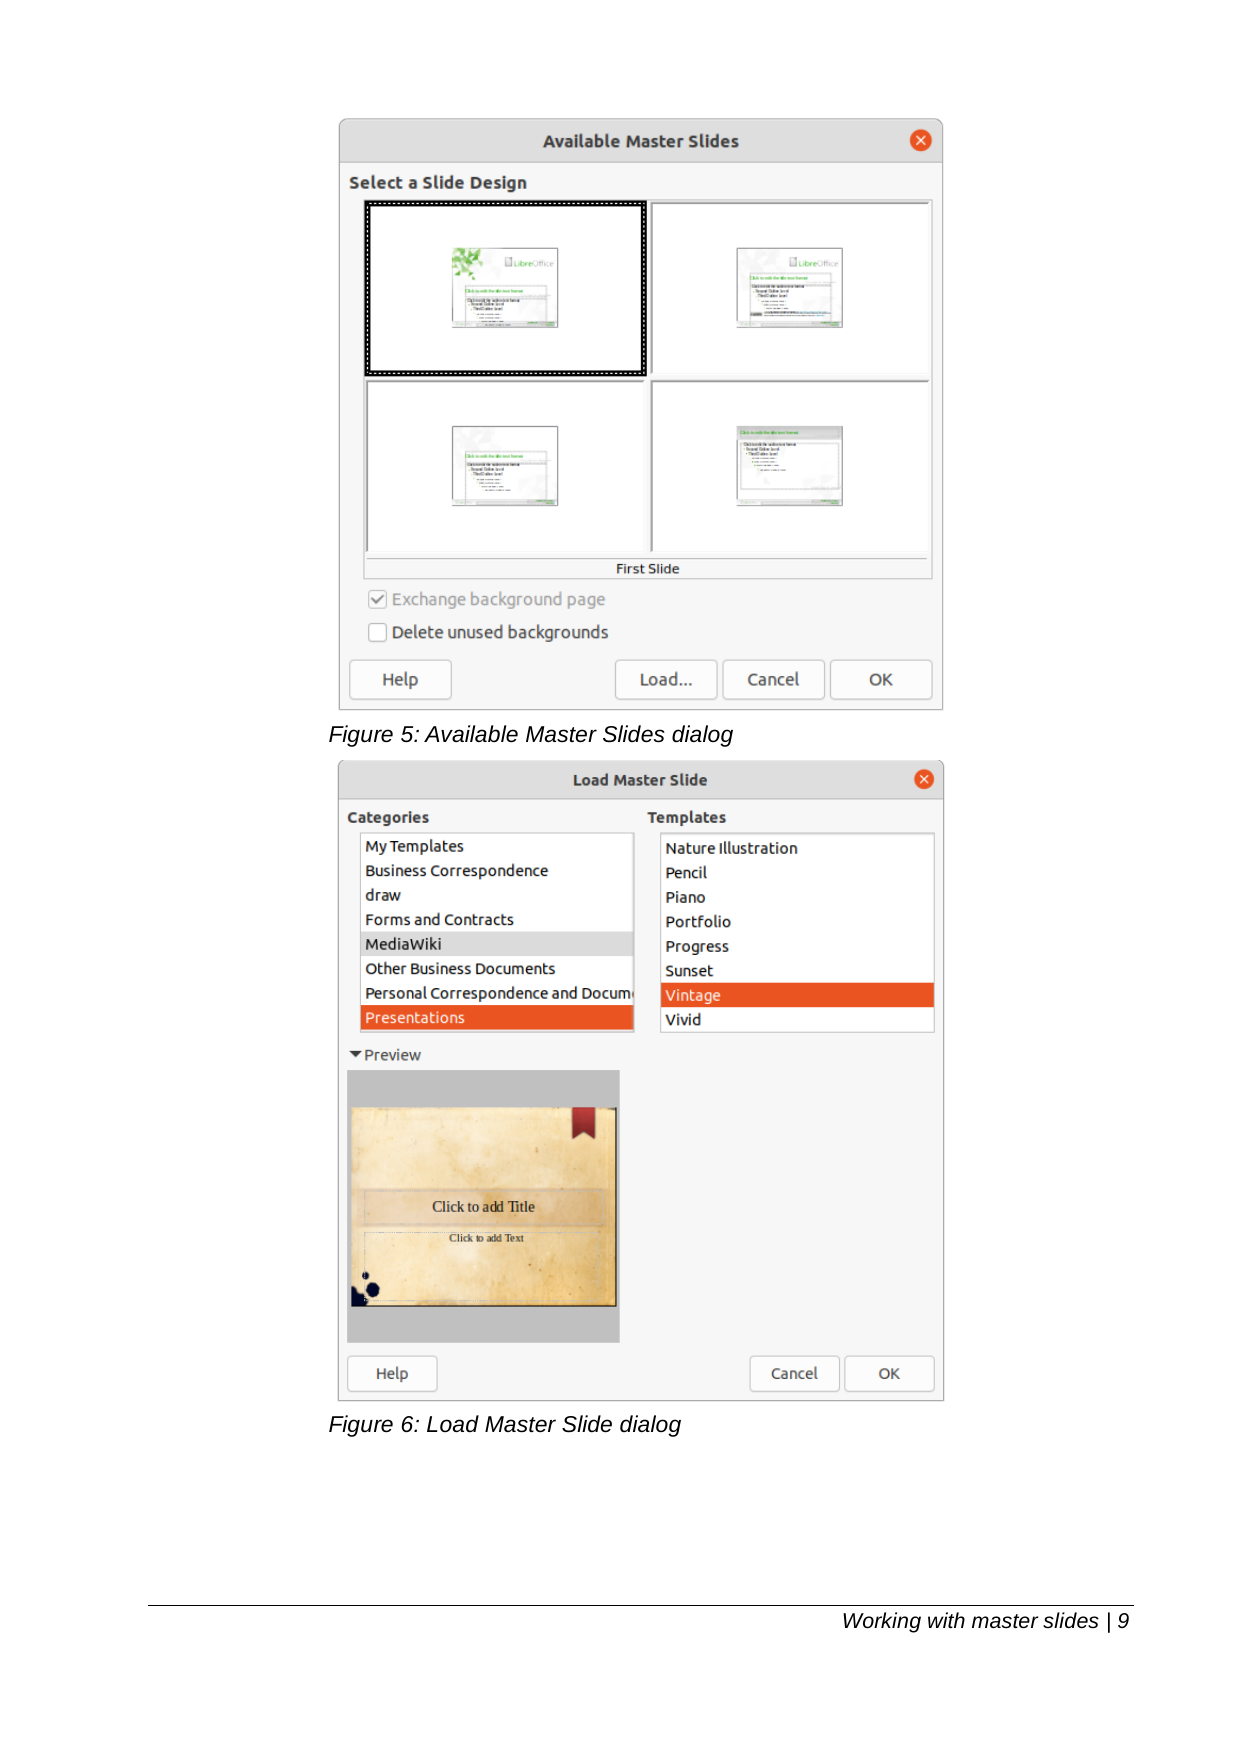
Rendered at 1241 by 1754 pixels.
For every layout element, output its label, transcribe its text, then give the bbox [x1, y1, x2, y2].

picture [328, 760, 954, 1411]
text Figure 6: Load Master Slide dialog [328, 1411, 953, 1437]
picture [328, 118, 954, 721]
text Figure 5: Available Master Slides dialog [328, 721, 953, 748]
